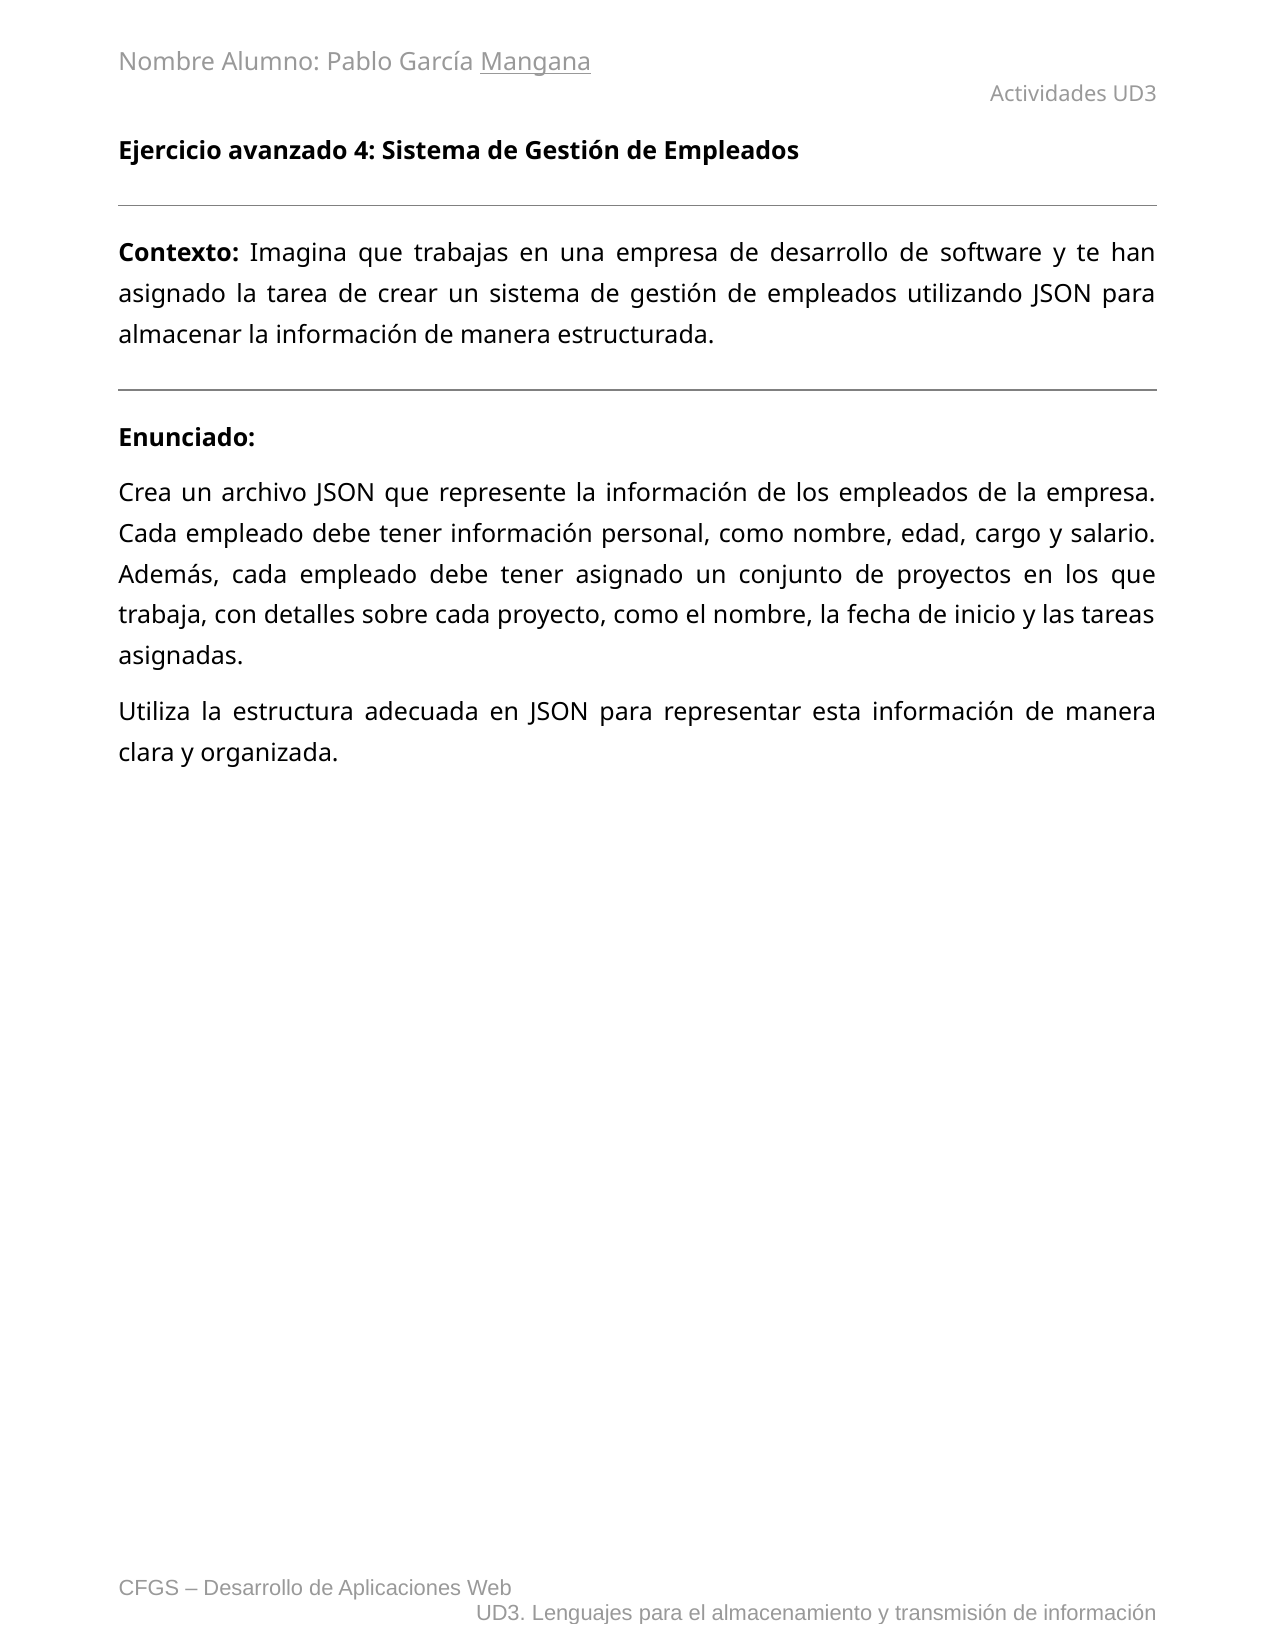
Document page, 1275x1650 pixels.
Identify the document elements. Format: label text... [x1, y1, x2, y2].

text Crea un archivo JSON que represente la información de los empleados de la empresa. Cada empleado debe tener información personal, como nombre, edad, cargo y salario. Además, cada empleado debe tener asignado un conjunto de proyectos en los que trabaja, con detalles sobre cada proyecto, como el nombre, la fecha de inicio y las tareas asignadas. [118, 474, 1157, 672]
text Contexto: Imagina que trabajas en una empresa de desarrollo de software y te han asignado la tarea de crear un sistema de gestión de empleados utilizando JSON para almacenar la información de manera estructurada. [118, 235, 1157, 351]
text Ejercicio avanzado 4: Sistema de Gestión de Empleados [118, 133, 1157, 167]
text Utiliza la estructura adecuada en JSON para representar esta información de manera clara y organizada. [118, 693, 1157, 768]
text Enunciado: [118, 419, 1157, 453]
